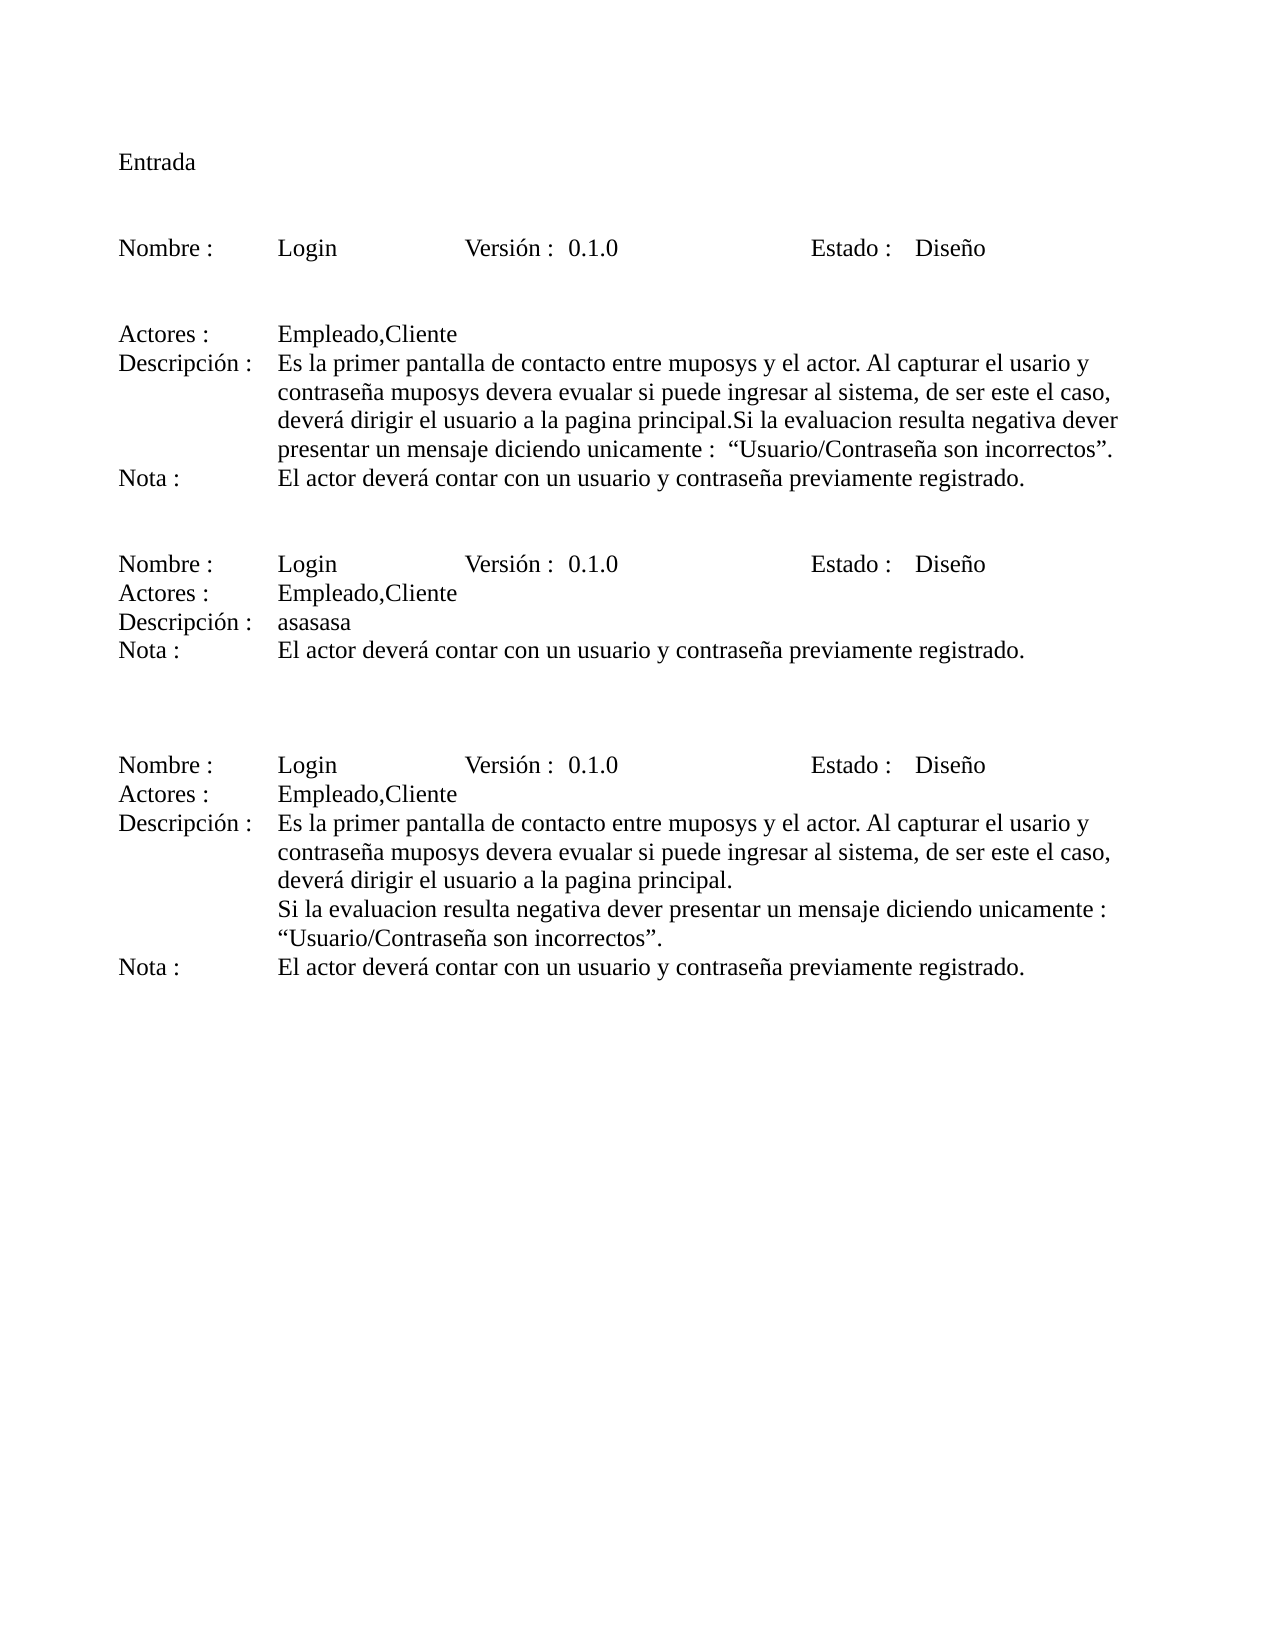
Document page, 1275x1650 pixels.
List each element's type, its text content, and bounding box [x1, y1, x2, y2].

table_header Diseño [915, 549, 1157, 578]
table_cell El actor deverá contar con un usuario y contraseña previamente registrado. [278, 463, 1157, 492]
table_cell Actores : [118, 578, 277, 607]
table_header Estado : [811, 549, 915, 578]
table_header Nombre : [118, 549, 277, 578]
table_header 0.1.0 [568, 751, 811, 779]
table_cell Descripción : [118, 607, 277, 636]
table_cell Descripción : [118, 348, 277, 463]
table_cell Nota : [118, 952, 277, 981]
table_cell Actores : [118, 779, 277, 808]
table_header Versión : [464, 751, 568, 779]
table_header Nombre : [118, 233, 277, 319]
table_cell El actor deverá contar con un usuario y contraseña previamente registrado. [278, 636, 1157, 664]
table_header Versión : [464, 549, 568, 578]
table_cell Es la primer pantalla de contacto entre muposys y el actor. Al capturar el usario y contraseña muposys devera evualar si puede ingresar al sistema, de ser este el caso, deverá dirigir el usuario a la pagina principal. Si la evaluacion resulta negativa dever presentar un mensaje diciendo unicamente : “Usuario/Contraseña son incorrectos”. [278, 808, 1157, 952]
table_header Estado : [811, 751, 915, 779]
table_cell Empleado,Cliente [278, 779, 1157, 808]
text Entrada [118, 147, 1157, 176]
table_cell Nota : [118, 636, 277, 664]
table_cell asasasa [278, 607, 1157, 636]
table_cell Empleado,Cliente [278, 578, 1157, 607]
table_header Estado : [811, 233, 915, 319]
table_header Login [278, 233, 464, 319]
table_header Versión : [464, 233, 568, 319]
table_header Nombre : [118, 751, 277, 779]
table_header Login [278, 751, 464, 779]
table_cell Actores : [118, 319, 277, 348]
table_cell Es la primer pantalla de contacto entre muposys y el actor. Al capturar el usario y contraseña muposys devera evualar si puede ingresar al sistema, de ser este el caso, deverá dirigir el usuario a la pagina principal.Si la evaluacion resulta negativa dever presentar un mensaje diciendo unicamente : “Usuario/Contraseña son incorrectos”. [278, 348, 1157, 463]
table_header Diseño [915, 233, 1157, 319]
table_cell Empleado,Cliente [278, 319, 1157, 348]
table_header 0.1.0 [568, 549, 811, 578]
table_cell Descripción : [118, 808, 277, 952]
table_header Diseño [915, 751, 1157, 779]
table_header Login [278, 549, 464, 578]
table_header 0.1.0 [568, 233, 811, 319]
table_cell Nota : [118, 463, 277, 492]
table_cell El actor deverá contar con un usuario y contraseña previamente registrado. [278, 952, 1157, 981]
